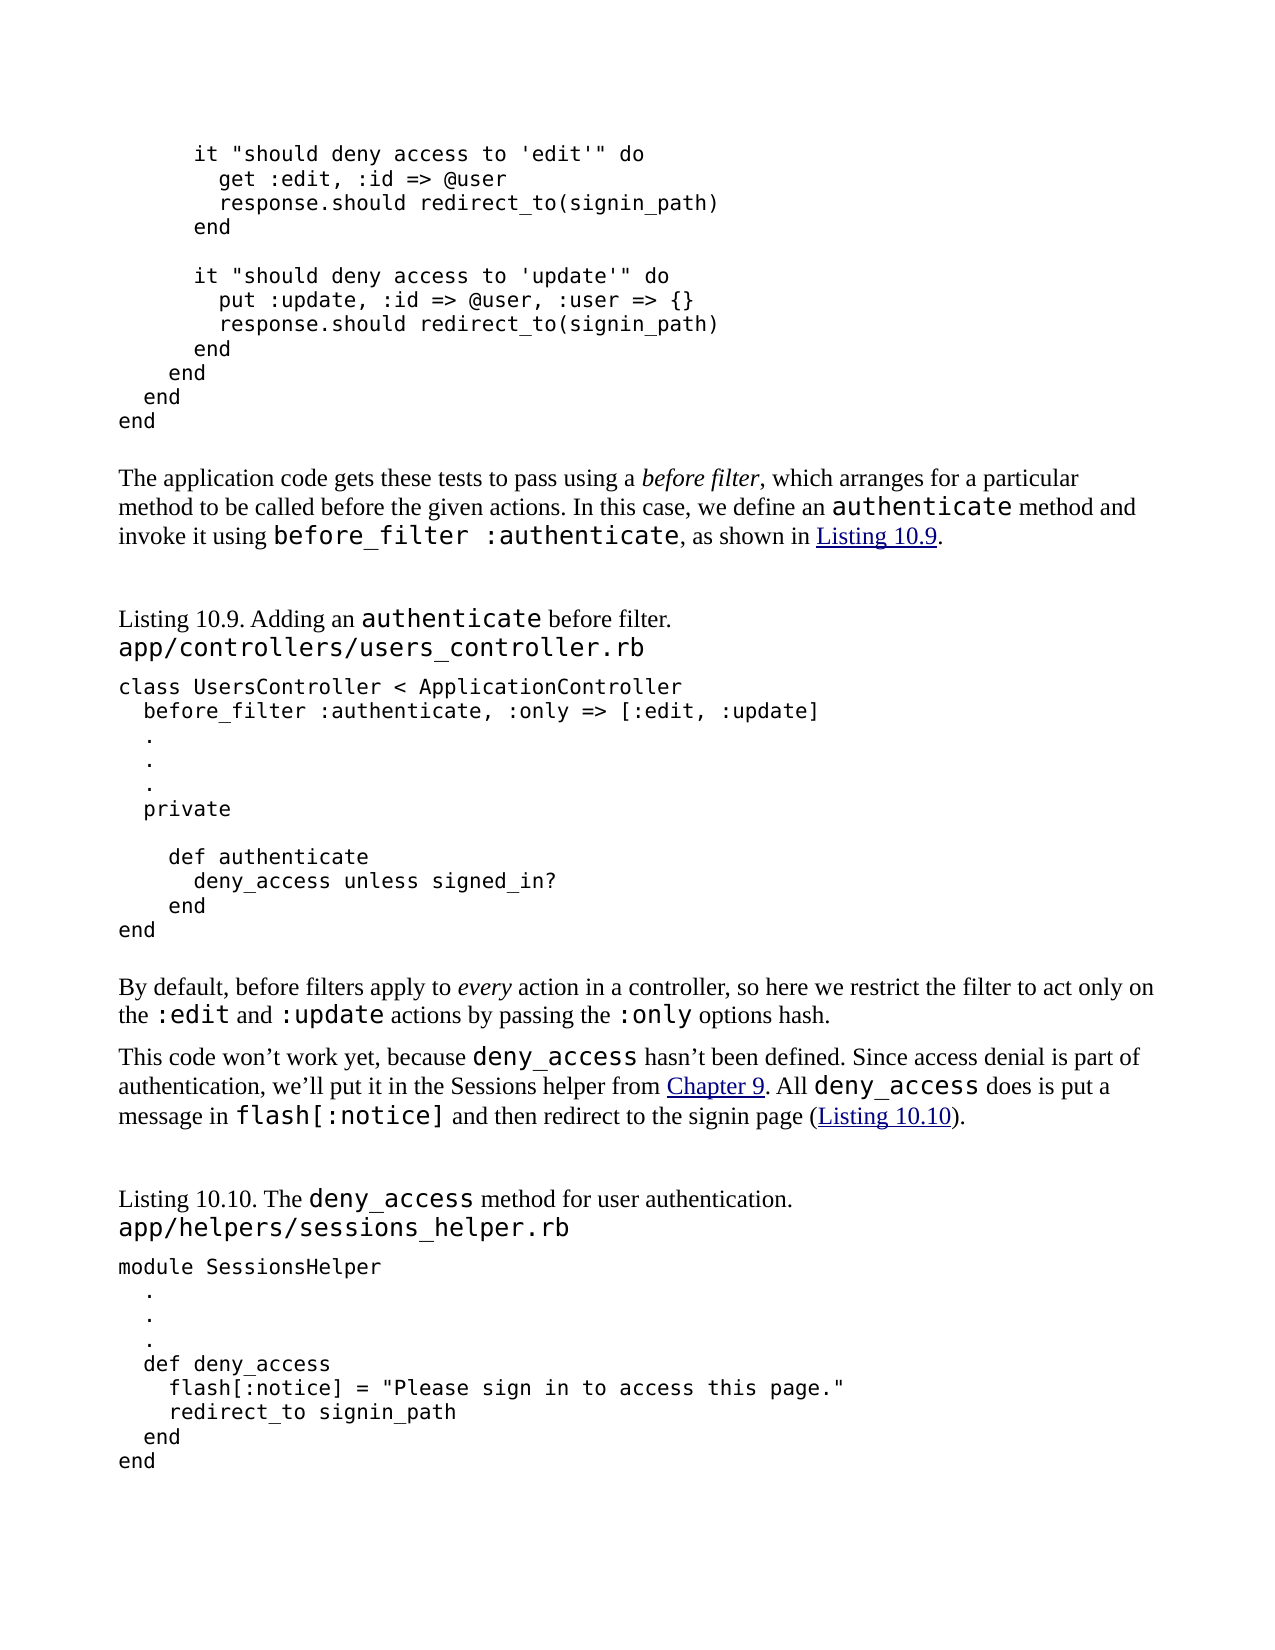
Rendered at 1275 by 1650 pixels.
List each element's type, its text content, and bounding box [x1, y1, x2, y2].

text . [118, 772, 1157, 797]
text This code won’t work yet, because deny_access hasn’t been defined. Since access denial is part of authentication, we’ll put it in the Sessions helper from Chapter 9. All deny_access does is put a message in flash[:notice] and then redirect to the signin page (Listing 10.10). [118, 1042, 1157, 1130]
text Listing 10.10. The deny_access method for user authentication. app/helpers/sessions_helper.rb [118, 1184, 1157, 1242]
text . [118, 748, 1157, 772]
text end [118, 1425, 1157, 1449]
text . [118, 1279, 1157, 1303]
text end [118, 385, 1157, 409]
text end [118, 361, 1157, 385]
text end [118, 894, 1157, 918]
text it "should deny access to 'edit'" do [118, 142, 1157, 167]
text response.should redirect_to(signin_path) [118, 312, 1157, 337]
text redirect_to signin_path [118, 1400, 1157, 1425]
text end [118, 918, 1157, 942]
text module SessionsHelper [118, 1255, 1157, 1279]
text private [118, 797, 1157, 821]
text . [118, 1328, 1157, 1352]
text def deny_access [118, 1352, 1157, 1376]
text Listing 10.9. Adding an authenticate before filter. app/controllers/users_controller.rb [118, 604, 1157, 663]
text The application code gets these tests to pass using a before filter, which arranges for a particular method to be called before the given actions. In this case, we define an authenticate method and invoke it using before_filter :authenticate, as shown in Listing 10.9. [118, 463, 1157, 550]
text By default, before filters apply to every action in a controller, so here we restrict the filter to act only on the :edit and :update actions by passing the :only options hash. [118, 972, 1157, 1030]
text deny_access unless signed_in? [118, 869, 1157, 894]
text get :edit, :id => @user [118, 167, 1157, 191]
text before_filter :authenticate, :only => [:edit, :update] [118, 699, 1157, 724]
text response.should redirect_to(signin_path) [118, 191, 1157, 215]
text it "should deny access to 'update'" do [118, 264, 1157, 288]
text end [118, 1449, 1157, 1473]
text end [118, 337, 1157, 361]
text class UsersController < ApplicationController [118, 675, 1157, 699]
text . [118, 724, 1157, 748]
text put :update, :id => @user, :user => {} [118, 288, 1157, 312]
text end [118, 409, 1157, 434]
text end [118, 215, 1157, 239]
text flash[:notice] = "Please sign in to access this page." [118, 1376, 1157, 1400]
text def authenticate [118, 845, 1157, 869]
text . [118, 1303, 1157, 1328]
